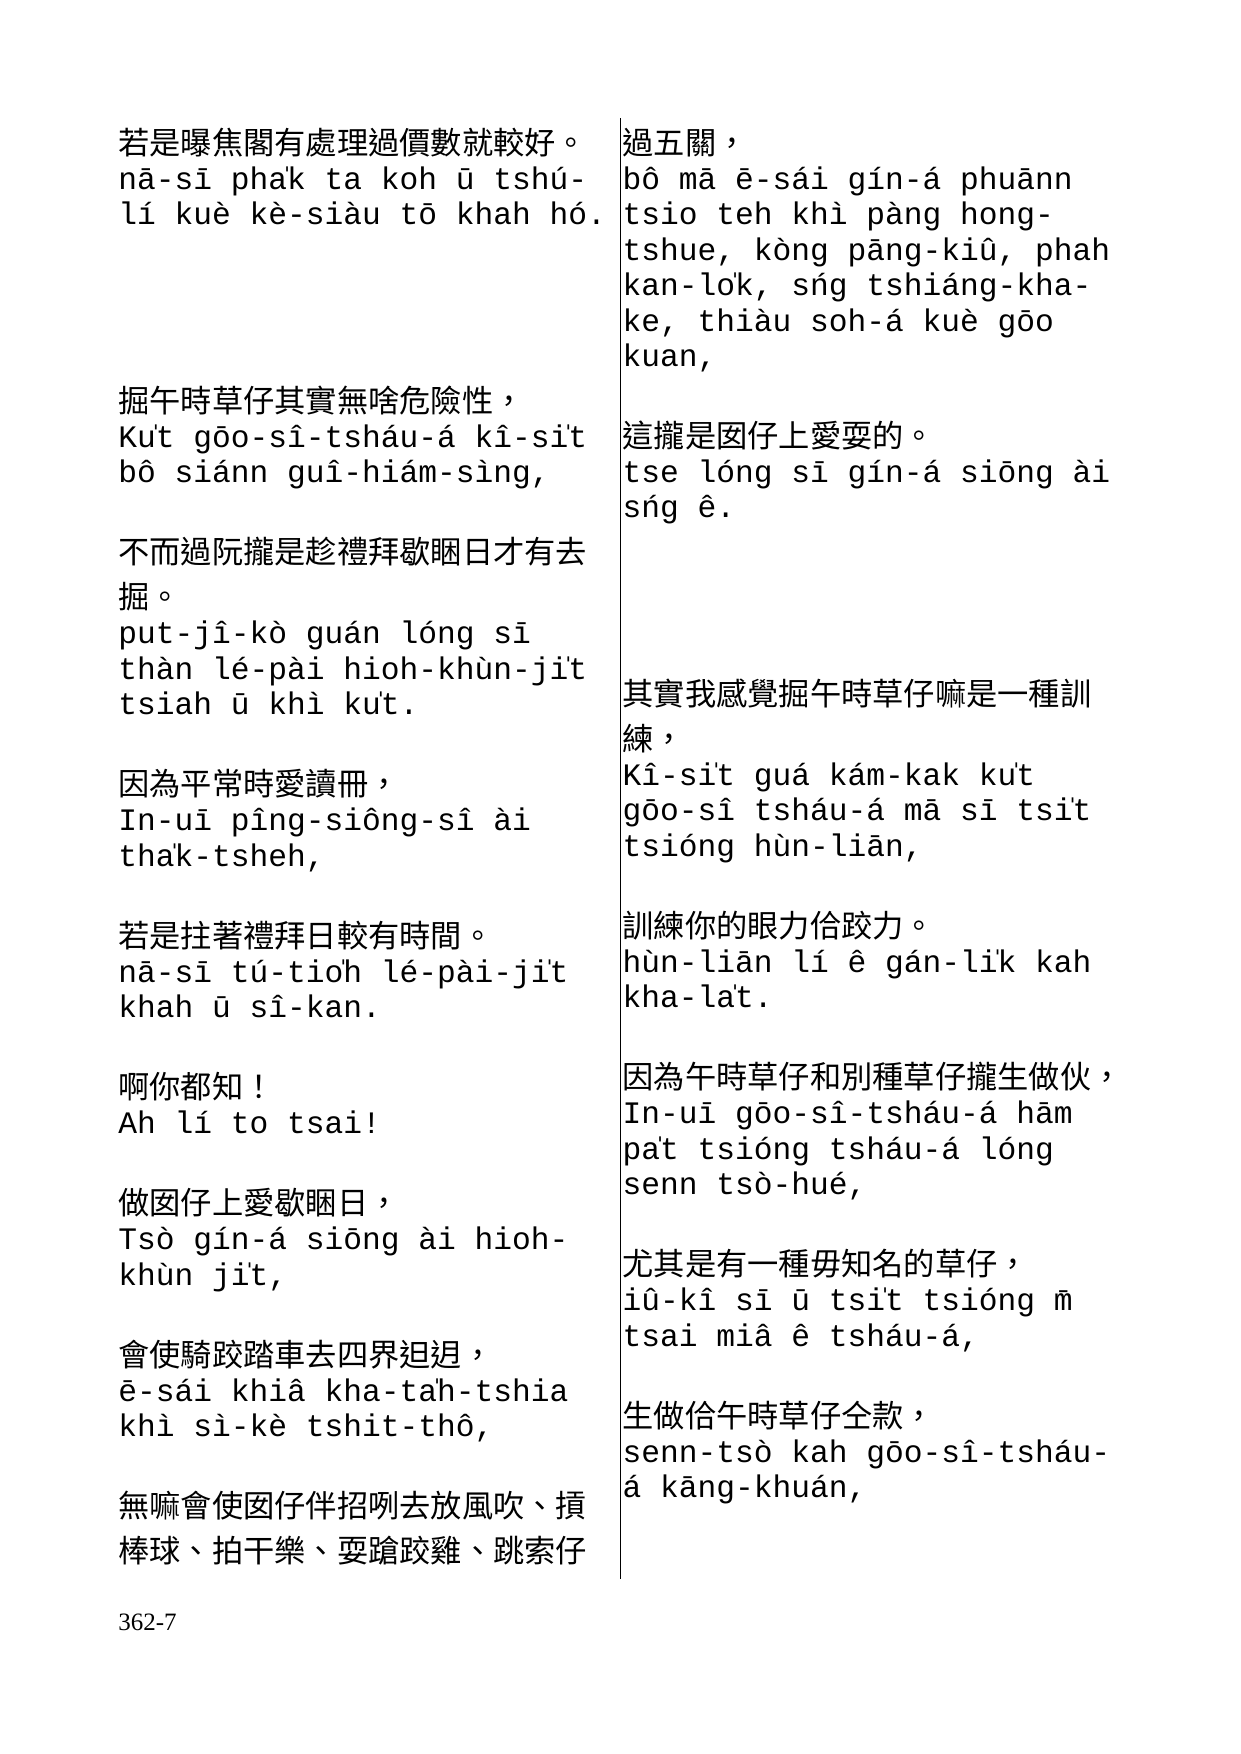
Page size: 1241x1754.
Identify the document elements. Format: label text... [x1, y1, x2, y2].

text 這攏是囡仔上愛耍的。 [622, 411, 1122, 456]
text 不而過阮攏是趁禮拜歇睏日才有去掘。 [118, 527, 618, 618]
text Ah lí to tsai! [118, 1107, 618, 1143]
text 掘午時草仔其實無啥危險性， [118, 376, 618, 421]
text Kî-si̍t guá kám-kak ku̍t gōo-sî tsháu-á mā sī tsi̍t tsióng hùn-liān, [622, 759, 1122, 866]
text 生做佮午時草仔仝款， [622, 1391, 1122, 1436]
text 因為午時草仔和別種草仔攏生做伙， [622, 1052, 1122, 1098]
text Tsò gín-á siōng ài hioh-khùn ji̍t, [118, 1223, 618, 1294]
text In-uī pîng-siông-sî ài tha̍k-tsheh, [118, 804, 618, 875]
text In-uī gōo-sî-tsháu-á hām pa̍t tsióng tsháu-á lóng senn tsò-hué, [622, 1098, 1122, 1204]
text hùn-liān lí ê gán-li̍k kah kha-la̍t. [622, 946, 1122, 1017]
text 做囡仔上愛歇睏日， [118, 1178, 618, 1223]
text 啊你都知！ [118, 1062, 618, 1107]
text 尤其是有一種毋知名的草仔， [622, 1239, 1122, 1284]
text 其實我感覺掘午時草仔嘛是一種訓練， [622, 669, 1122, 759]
text Ku̍t gōo-sî-tsháu-á kî-si̍t bô siánn guî-hiám-sìng, [118, 421, 618, 492]
text senn-tsò kah gōo-sî-tsháu-á kāng-khuán, [622, 1436, 1122, 1507]
text ē-sái khiâ kha-ta̍h-tshia khì sì-kè tshit-thô, [118, 1375, 618, 1446]
text 無嘛會使囡仔伴招咧去放風吹、摃棒球、拍干樂、耍蹌跤雞、跳索仔 [118, 1481, 618, 1572]
text bô mā ē-sái gín-á phuānn tsio teh khì pàng hong-tshue, kòng pāng-kiû, phah kan-lo̍k, sńg tshiáng-kha-ke, thiàu soh-á kuè gōo kuan, [622, 163, 1122, 376]
text iû-kî sī ū tsi̍t tsióng m̄ tsai miâ ê tsháu-á, [622, 1284, 1122, 1355]
text 若是曝焦閣有處理過價數就較好。 [118, 118, 618, 163]
text 會使騎跤踏車去四界𨑨迌， [118, 1330, 618, 1375]
text tse lóng sī gín-á siōng ài sńg ê. [622, 456, 1122, 527]
text 因為平常時愛讀冊， [118, 759, 618, 804]
text put-jî-kò guán lóng sī thàn lé-pài hioh-khùn-ji̍t tsiah ū khì ku̍t. [118, 618, 618, 724]
text 若是拄著禮拜日較有時間。 [118, 911, 618, 956]
text 過五關， [622, 118, 1122, 163]
text 訓練你的眼力佮跤力。 [622, 901, 1122, 946]
text nā-sī tú-tio̍h lé-pài-ji̍t khah ū sî-kan. [118, 956, 618, 1027]
text nā-sī pha̍k ta koh ū tshú-lí kuè kè-siàu tō khah hó. [118, 163, 618, 234]
